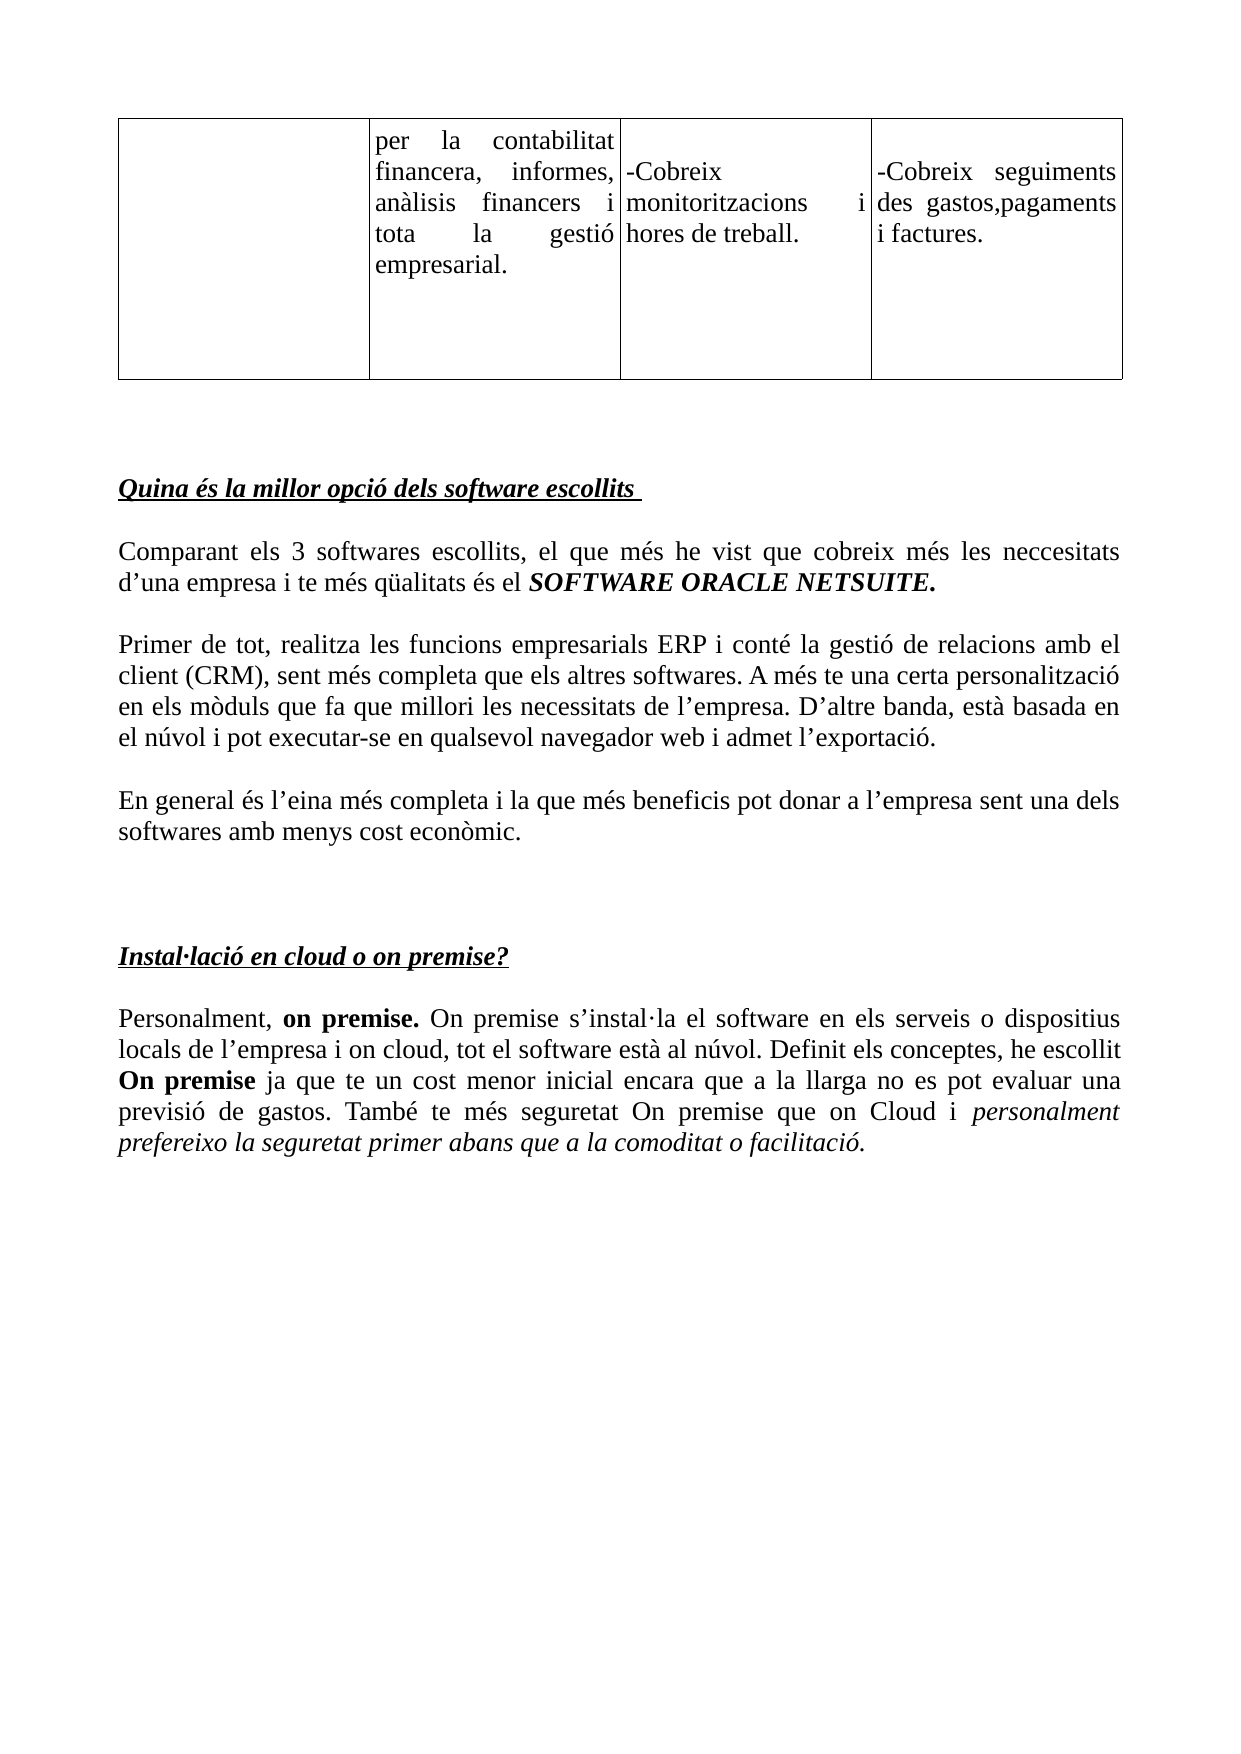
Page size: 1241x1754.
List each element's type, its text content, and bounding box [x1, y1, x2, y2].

table_cell -Cobreix monitoritzacions i hores de treball. [621, 119, 871, 379]
text En general és l’eina més completa i la que més beneficis pot donar a l’empresa sent una dels softwares amb menys cost econòmic. [118, 784, 1122, 846]
text Primer de tot, realitza les funcions empresarials ERP i conté la gestió de relacions amb el client (CRM), sent més completa que els altres softwares. A més te una certa personalització en els mòduls que fa que millori les necessitats de l’empresa. D’altre banda, està basada en el núvol i pot executar-se en qualsevol navegador web i admet l’exportació. [118, 628, 1122, 753]
text Quina és la millor opció dels software escollits [118, 472, 1122, 503]
text Instal·lació en cloud o on premise? [118, 939, 1122, 971]
text Comparant els 3 softwares escollits, el que més he vist que cobreix més les neccesitats d’una empresa i te més qüalitats és el SOFTWARE ORACLE NETSUITE. [118, 535, 1122, 597]
text Personalment, on premise. On premise s’instal·la el software en els serveis o dispositius locals de l’empresa i on cloud, tot el software està al núvol. Definit els conceptes, he escollit On premise ja que te un cost menor inicial encara que a la llarga no es pot evaluar una previsió de gastos. També te més seguretat On premise que on Cloud i personalment prefereixo la seguretat primer abans que a la comoditat o facilitació. [118, 1002, 1122, 1158]
table_cell [119, 119, 369, 379]
table_cell per la contabilitat financera, informes, anàlisis financers i tota la gestió empresarial. [370, 119, 620, 379]
table_cell -Cobreix seguiments des gastos,pagaments i factures. [872, 119, 1122, 379]
